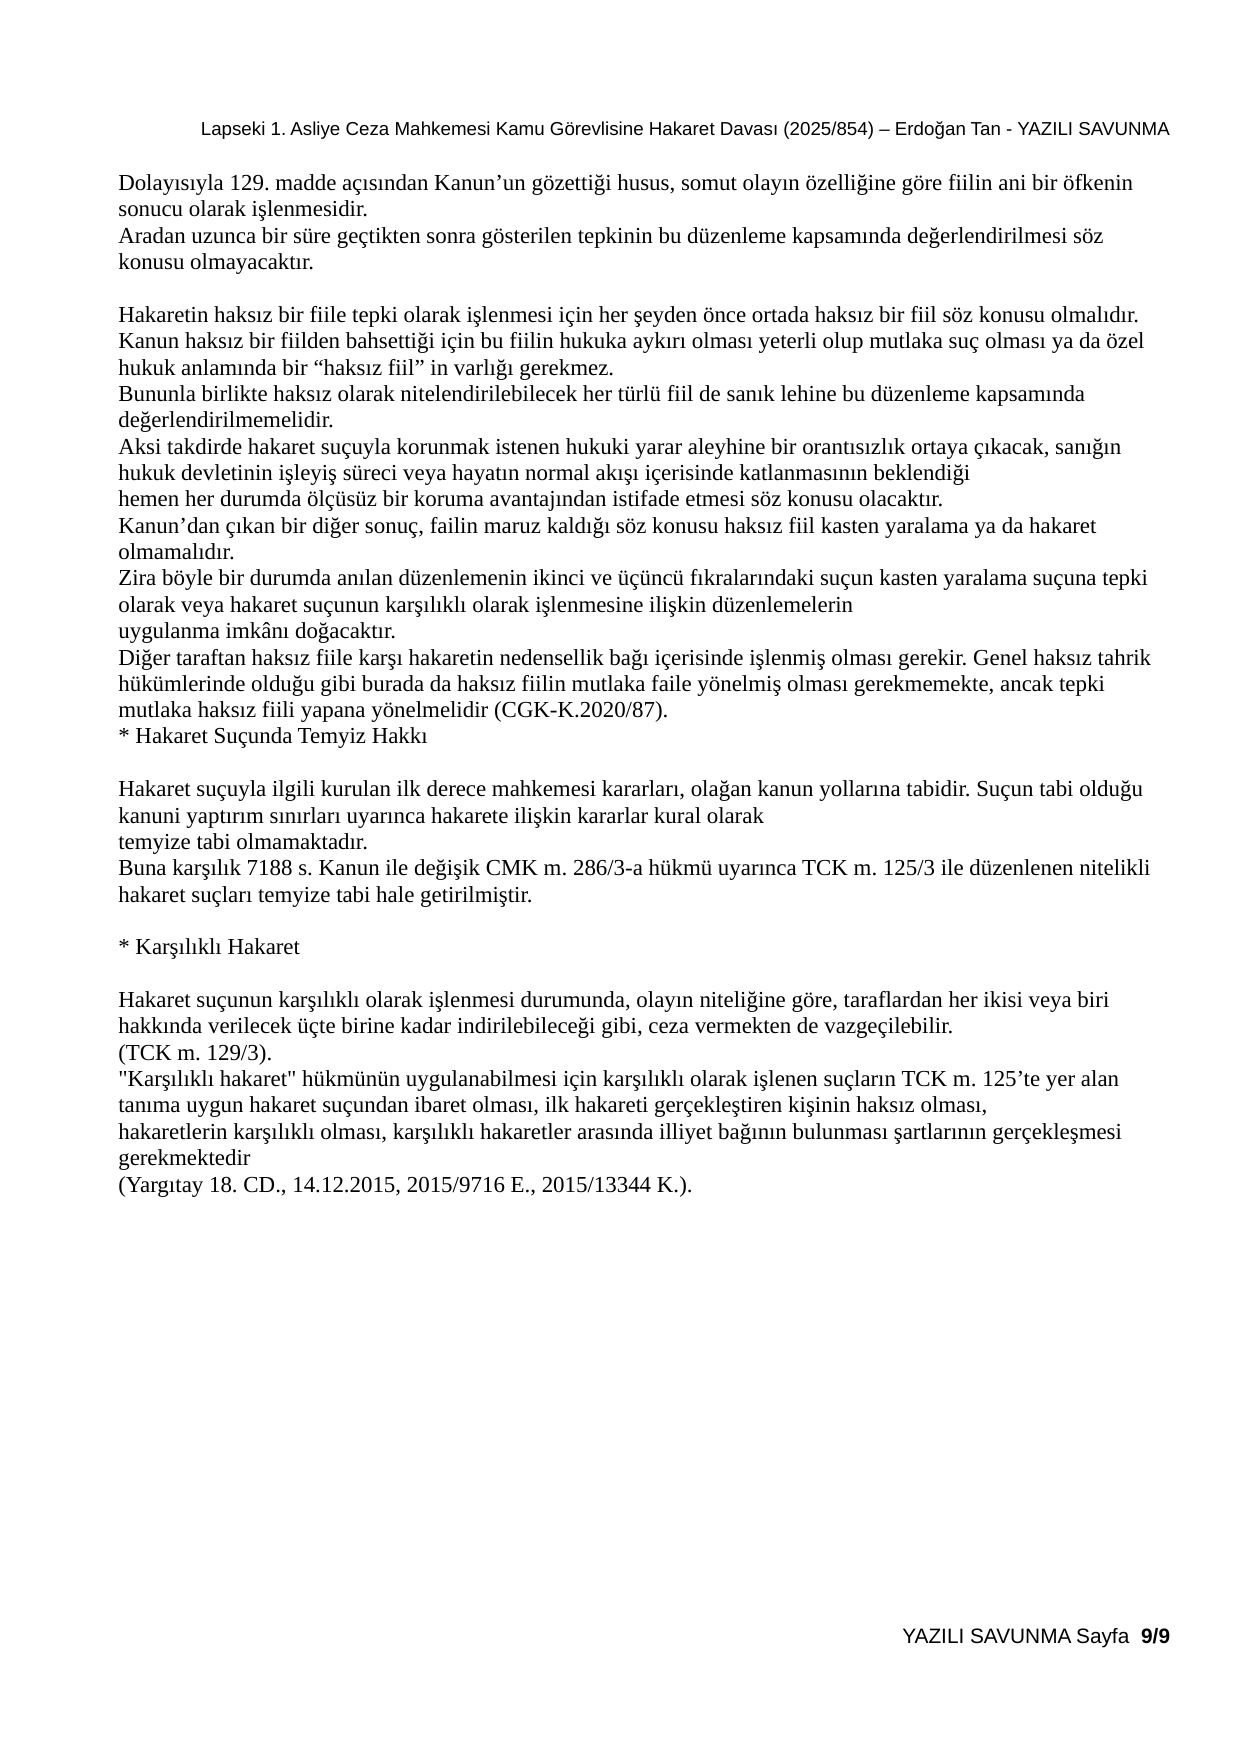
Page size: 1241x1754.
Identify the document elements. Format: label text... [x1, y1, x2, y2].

text * Hakaret Suçunda Temyiz Hakkı [118, 723, 1170, 749]
text (Yargıtay 18. CD., 14.12.2015, 2015/9716 E., 2015/13344 K.). [118, 1171, 1170, 1197]
text temyize tabi olmamaktadır. [118, 828, 1170, 854]
text "Karşılıklı hakaret" hükmünün uygulanabilmesi için karşılıklı olarak işlenen suçların TCK m. 125’te yer alan tanıma uygun hakaret suçundan ibaret olması, ilk hakareti gerçekleştiren kişinin haksız olması, [118, 1065, 1170, 1118]
text Bununla birlikte haksız olarak nitelendirilebilecek her türlü fiil de sanık lehine bu düzenleme kapsamında değerlendirilmemelidir. [118, 380, 1170, 433]
text Hakaret suçunun karşılıklı olarak işlenmesi durumunda, olayın niteliğine göre, taraflardan her ikisi veya biri hakkında verilecek üçte birine kadar indirilebileceği gibi, ceza vermekten de vazgeçilebilir. [118, 986, 1170, 1039]
text Dolayısıyla 129. madde açısından Kanun’un gözettiği husus, somut olayın özelliğine göre fiilin ani bir öfkenin sonucu olarak işlenmesidir. [118, 169, 1170, 222]
text hemen her durumda ölçüsüz bir koruma avantajından istifade etmesi söz konusu olacaktır. [118, 485, 1170, 512]
text Kanun’dan çıkan bir diğer sonuç, failin maruz kaldığı söz konusu haksız fiil kasten yaralama ya da hakaret olmamalıdır. [118, 512, 1170, 564]
text Diğer taraftan haksız fiile karşı hakaretin nedensellik bağı içerisinde işlenmiş olması gerekir. Genel haksız tahrik hükümlerinde olduğu gibi burada da haksız fiilin mutlaka faile yönelmiş olması gerekmemekte, ancak tepki mutlaka haksız fiili yapana yönelmelidir (CGK-K.2020/87). [118, 643, 1170, 723]
text Aksi takdirde hakaret suçuyla korunmak istenen hukuki yarar aleyhine bir orantısızlık ortaya çıkacak, sanığın hukuk devletinin işleyiş süreci veya hayatın normal akışı içerisinde katlanmasının beklendiği [118, 433, 1170, 485]
text (TCK m. 129/3). [118, 1039, 1170, 1065]
text hakaretlerin karşılıklı olması, karşılıklı hakaretler arasında illiyet bağının bulunması şartlarının gerçekleşmesi gerekmektedir [118, 1118, 1170, 1171]
text * Karşılıklı Hakaret [118, 933, 1170, 960]
text uygulanma imkânı doğacaktır. [118, 617, 1170, 643]
text Zira böyle bir durumda anılan düzenlemenin ikinci ve üçüncü fıkralarındaki suçun kasten yaralama suçuna tepki olarak veya hakaret suçunun karşılıklı olarak işlenmesine ilişkin düzenlemelerin [118, 564, 1170, 617]
text Aradan uzunca bir süre geçtikten sonra gösterilen tepkinin bu düzenleme kapsamında değerlendirilmesi söz konusu olmayacaktır. [118, 222, 1170, 274]
text Hakaret suçuyla ilgili kurulan ilk derece mahkemesi kararları, olağan kanun yollarına tabidir. Suçun tabi olduğu kanuni yaptırım sınırları uyarınca hakarete ilişkin kararlar kural olarak [118, 775, 1170, 828]
text Hakaretin haksız bir fiile tepki olarak işlenmesi için her şeyden önce ortada haksız bir fiil söz konusu olmalıdır. Kanun haksız bir fiilden bahsettiği için bu fiilin hukuka aykırı olması yeterli olup mutlaka suç olması ya da özel hukuk anlamında bir “haksız fiil” in varlığı gerekmez. [118, 301, 1170, 380]
text Buna karşılık 7188 s. Kanun ile değişik CMK m. 286/3-a hükmü uyarınca TCK m. 125/3 ile düzenlenen nitelikli hakaret suçları temyize tabi hale getirilmiştir. [118, 854, 1170, 907]
